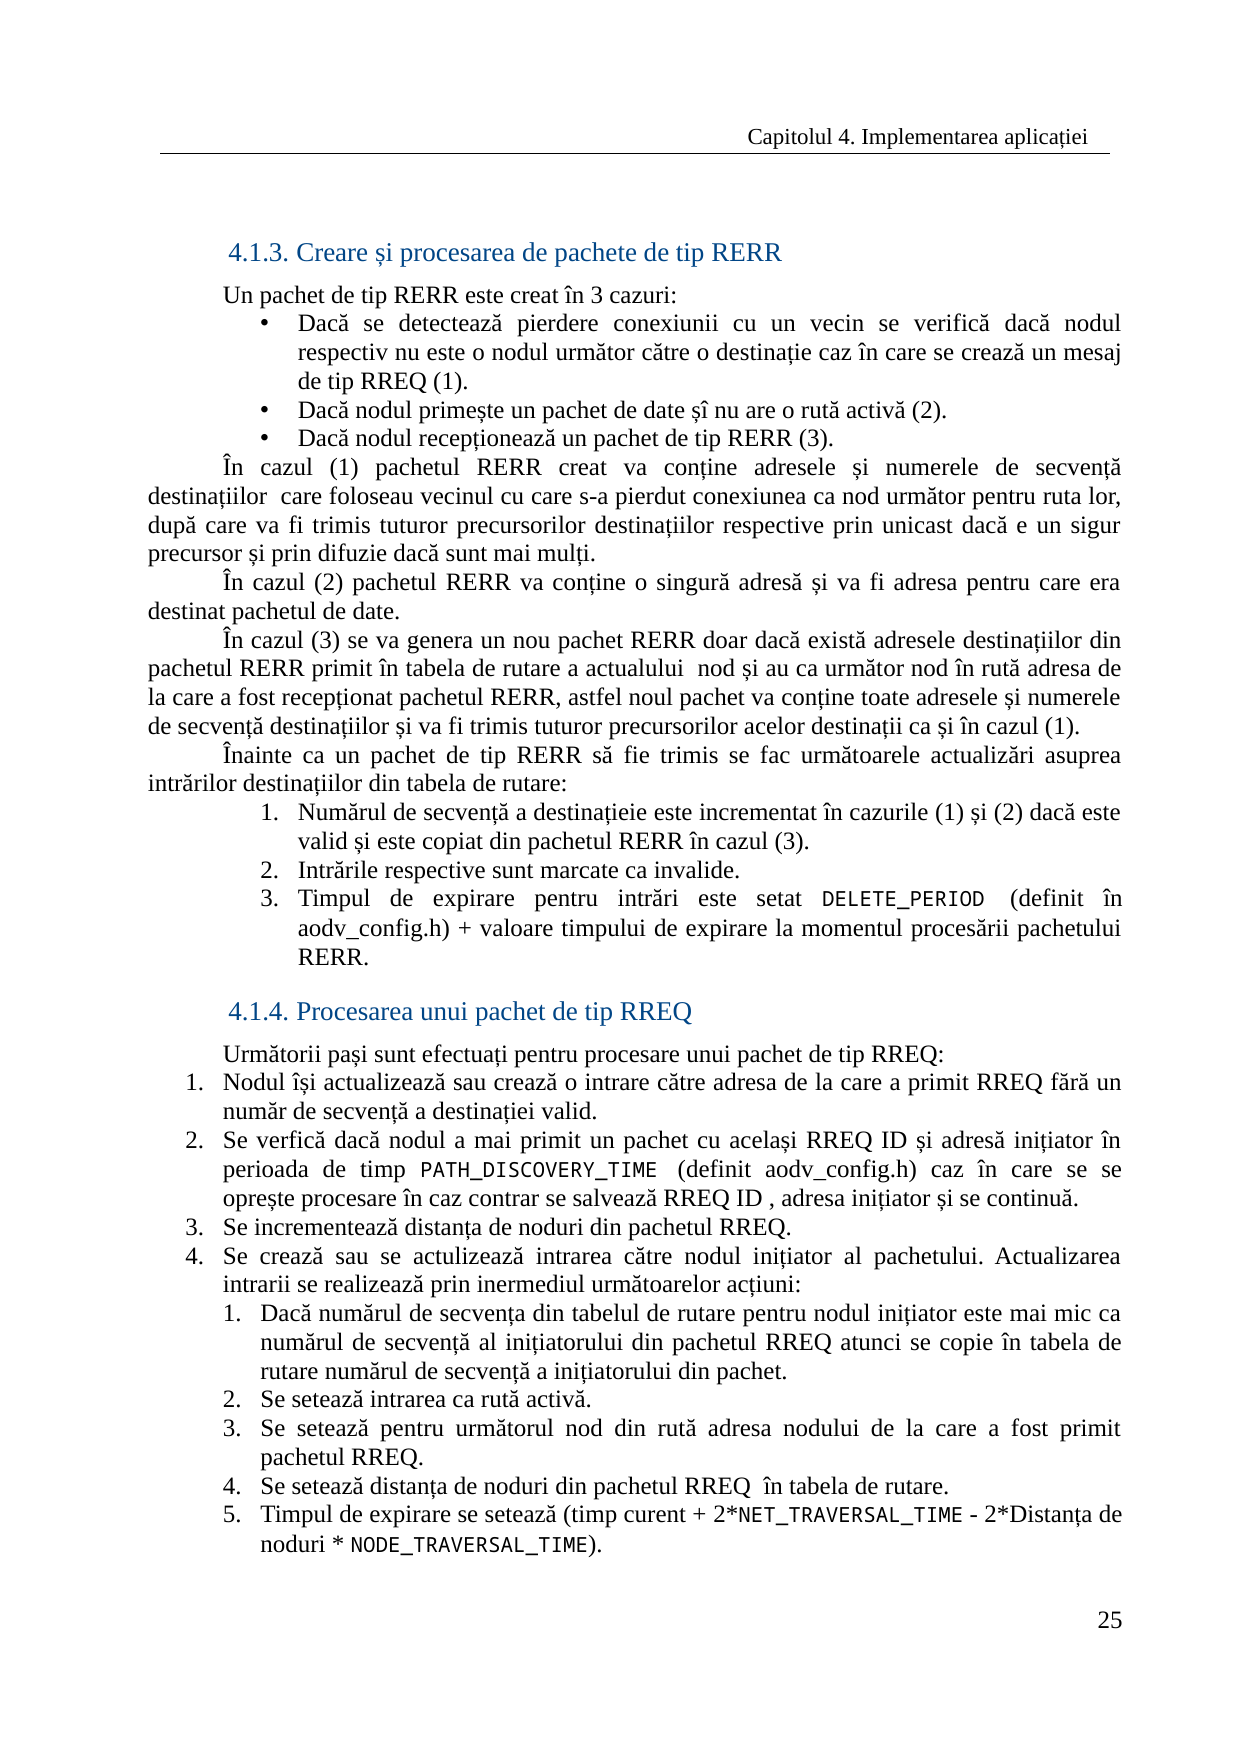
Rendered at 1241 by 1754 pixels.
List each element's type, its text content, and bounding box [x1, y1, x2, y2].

subtitle Procesarea unui pachet de tip RREQ [221, 995, 1122, 1026]
text Următorii pași sunt efectuați pentru procesare unui pachet de tip RREQ: [148, 1039, 1122, 1067]
list Dacă se detectează pierdere conexiunii cu un vecin se verifică dacă nodul respectiv nu este o nodul următor către o destinație caz în care se crează un mesaj de tip RREQ (1). [260, 308, 1122, 395]
list Se setează distanța de noduri din pachetul RREQ în tabela de rutare. [223, 1471, 1122, 1499]
list Timpul de expirare pentru intrări este setat DELETE_PERIOD (definit în aodv_config.h) + valoare timpului de expirare la momentul procesării pachetului RERR. [260, 883, 1122, 970]
list Timpul de expirare se setează (timp curent + 2*NET_TRAVERSAL_TIME - 2*Distanța de noduri * NODE_TRAVERSAL_TIME). [223, 1499, 1122, 1558]
text În cazul (2) pachetul RERR va conține o singură adresă și va fi adresa pentru care era destinat pachetul de date. [148, 567, 1122, 625]
list Se setează pentru următorul nod din rută adresa nodului de la care a fost primit pachetul RREQ. [223, 1413, 1122, 1471]
list Dacă numărul de secvența din tabelul de rutare pentru nodul inițiator este mai mic ca numărul de secvență al inițiatorului din pachetul RREQ atunci se copie în tabela de rutare numărul de secvență a inițiatorului din pachet. [223, 1298, 1122, 1384]
list Se setează intrarea ca rută activă. [223, 1384, 1122, 1413]
list Se incrementează distanța de noduri din pachetul RREQ. [185, 1212, 1122, 1241]
list Nodul își actualizează sau crează o intrare către adresa de la care a primit RREQ fără un număr de secvență a destinației valid. [185, 1067, 1122, 1125]
text Un pachet de tip RERR este creat în 3 cazuri: [148, 280, 1122, 308]
text În cazul (3) se va genera un nou pachet RERR doar dacă există adresele destinațiilor din pachetul RERR primit în tabela de rutare a actualului nod și au ca următor nod în rută adresa de la care a fost recepționat pachetul RERR, astfel noul pachet va conține toate adresele și numerele de secvență destinațiilor și va fi trimis tuturor precursorilor acelor destinații ca și în cazul (1). [148, 625, 1122, 740]
text Înainte ca un pachet de tip RERR să fie trimis se fac următoarele actualizări asuprea intrărilor destinațiilor din tabela de rutare: [148, 740, 1122, 797]
list Se verfică dacă nodul a mai primit un pachet cu același RREQ ID și adresă inițiator în perioada de timp PATH_DISCOVERY_TIME (definit aodv_config.h) caz în care se se oprește procesare în caz contrar se salvează RREQ ID , adresa inițiator și se continuă. [185, 1125, 1122, 1212]
list Dacă nodul recepționează un pachet de tip RERR (3). [260, 423, 1122, 452]
list Intrările respective sunt marcate ca invalide. [260, 855, 1122, 883]
subtitle Creare și procesarea de pachete de tip RERR [221, 236, 1122, 267]
list Numărul de secvență a destinațieie este incrementat în cazurile (1) și (2) dacă este valid și este copiat din pachetul RERR în cazul (3). [260, 797, 1122, 855]
list Se crează sau se actulizează intrarea către nodul inițiator al pachetului. Actualizarea intrarii se realizează prin inermediul următoarelor acțiuni: [185, 1241, 1122, 1298]
list Dacă nodul primește un pachet de date șî nu are o rută activă (2). [260, 395, 1122, 423]
text În cazul (1) pachetul RERR creat va conține adresele și numerele de secvență destinațiilor care foloseau vecinul cu care s-a pierdut conexiunea ca nod următor pentru ruta lor, după care va fi trimis tuturor precursorilor destinațiilor respective prin unicast dacă e un sigur precursor și prin difuzie dacă sunt mai mulți. [148, 452, 1122, 567]
